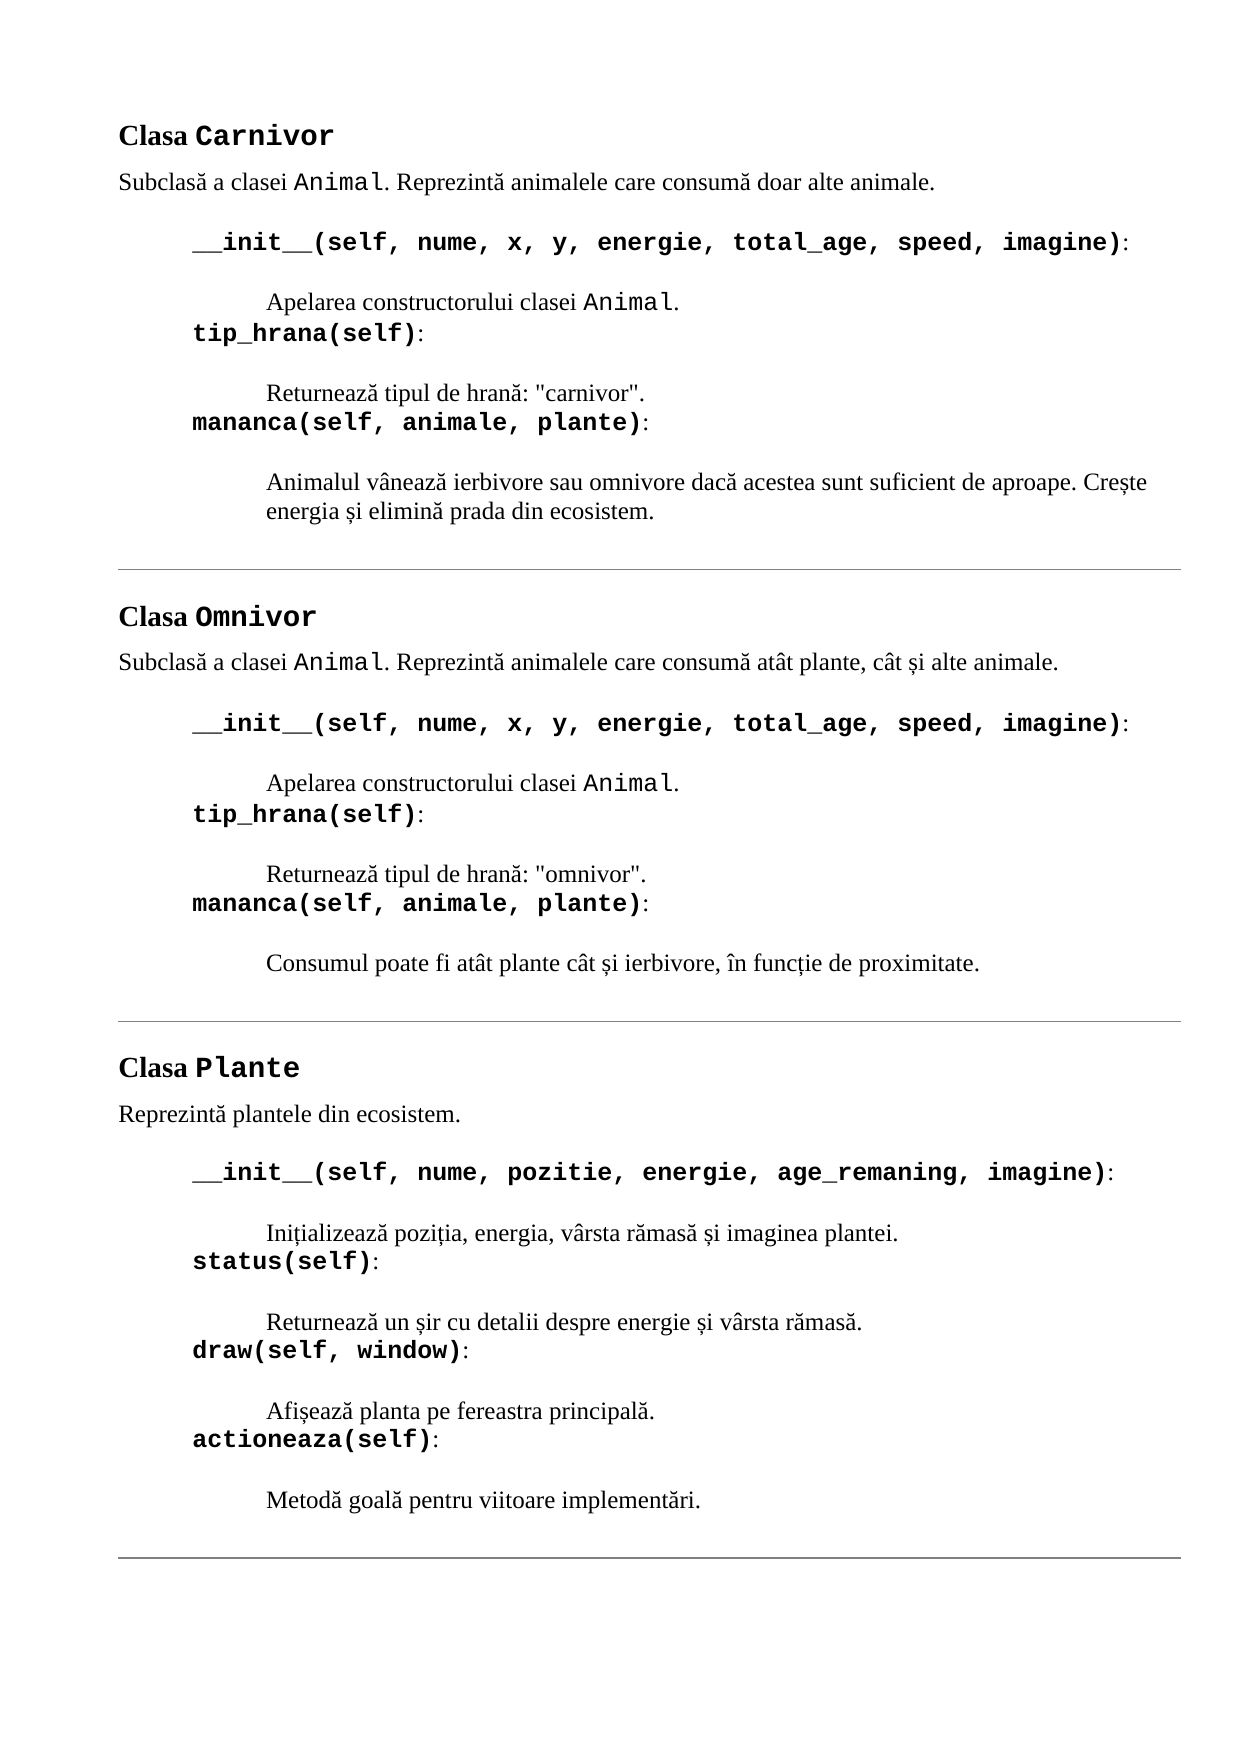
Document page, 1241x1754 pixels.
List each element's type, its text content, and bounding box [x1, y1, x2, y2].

subtitle Clasa Omnivor [118, 599, 1181, 635]
subtitle Clasa Plante [118, 1051, 1181, 1087]
subtitle Clasa Carnivor [118, 118, 1181, 154]
list __init__(self, nume, x, y, energie, total_age, speed, imagine): [162, 227, 1181, 258]
list actioneaza(self): [162, 1424, 1181, 1455]
list __init__(self, nume, x, y, energie, total_age, speed, imagine): [162, 708, 1181, 738]
list Returnează tipul de hrană: "carnivor". [236, 378, 1181, 407]
list draw(self, window): [162, 1336, 1181, 1366]
list Returnează tipul de hrană: "omnivor". [236, 859, 1181, 888]
text Reprezintă plantele din ecosistem. [118, 1099, 1181, 1128]
list Returnează un șir cu detalii despre energie și vârsta rămasă. [236, 1307, 1181, 1336]
list tip_hrana(self): [162, 318, 1181, 349]
text Subclasă a clasei Animal. Reprezintă animalele care consumă atât plante, cât și alte animale. [118, 647, 1181, 678]
list status(self): [162, 1246, 1181, 1277]
list mananca(self, animale, plante): [162, 888, 1181, 919]
list Apelarea constructorului clasei Animal. [236, 768, 1181, 799]
list mananca(self, animale, plante): [162, 407, 1181, 438]
list Afișează planta pe fereastra principală. [236, 1396, 1181, 1424]
list Apelarea constructorului clasei Animal. [236, 287, 1181, 318]
text Subclasă a clasei Animal. Reprezintă animalele care consumă doar alte animale. [118, 167, 1181, 197]
list Inițializează poziția, energia, vârsta rămasă și imaginea plantei. [236, 1218, 1181, 1246]
list tip_hrana(self): [162, 799, 1181, 829]
list Metodă goală pentru viitoare implementări. [236, 1485, 1181, 1514]
list __init__(self, nume, pozitie, energie, age_remaning, imagine): [162, 1157, 1181, 1188]
list Consumul poate fi atât plante cât și ierbivore, în funcție de proximitate. [236, 948, 1181, 977]
list Animalul vânează ierbivore sau omnivore dacă acestea sunt suficient de aproape. Crește energia și elimină prada din ecosistem. [236, 467, 1181, 525]
